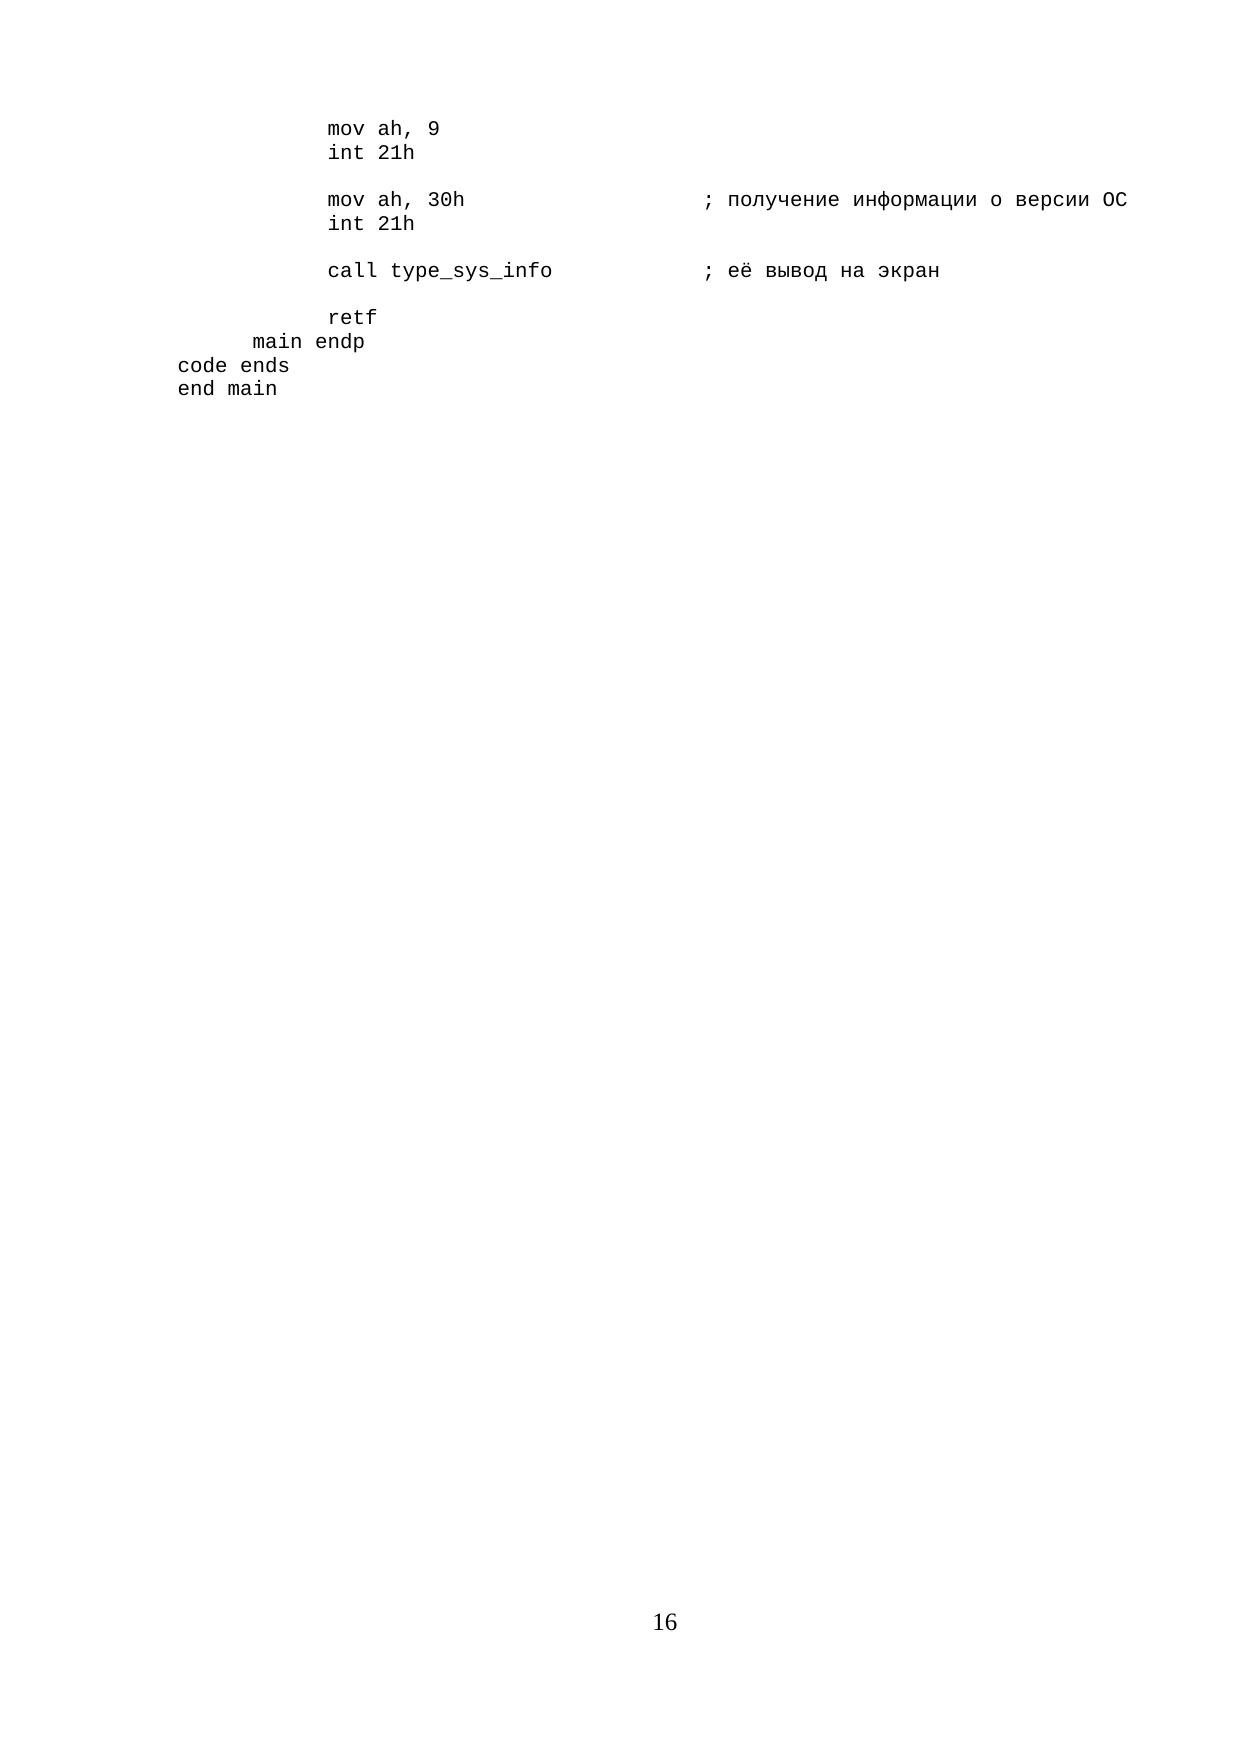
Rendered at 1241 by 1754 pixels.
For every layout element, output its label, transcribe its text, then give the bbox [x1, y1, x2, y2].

text mov ah, 30h ; получение информации о версии ОС [177, 189, 1152, 213]
text end main [177, 378, 1152, 402]
text int 21h [177, 213, 1152, 236]
text code ends [177, 354, 1152, 378]
text call type_sys_info ; её вывод на экран [177, 260, 1152, 284]
text int 21h [177, 142, 1152, 165]
text main endp [177, 331, 1152, 354]
text retf [177, 307, 1152, 331]
text mov ah, 9 [177, 118, 1152, 142]
